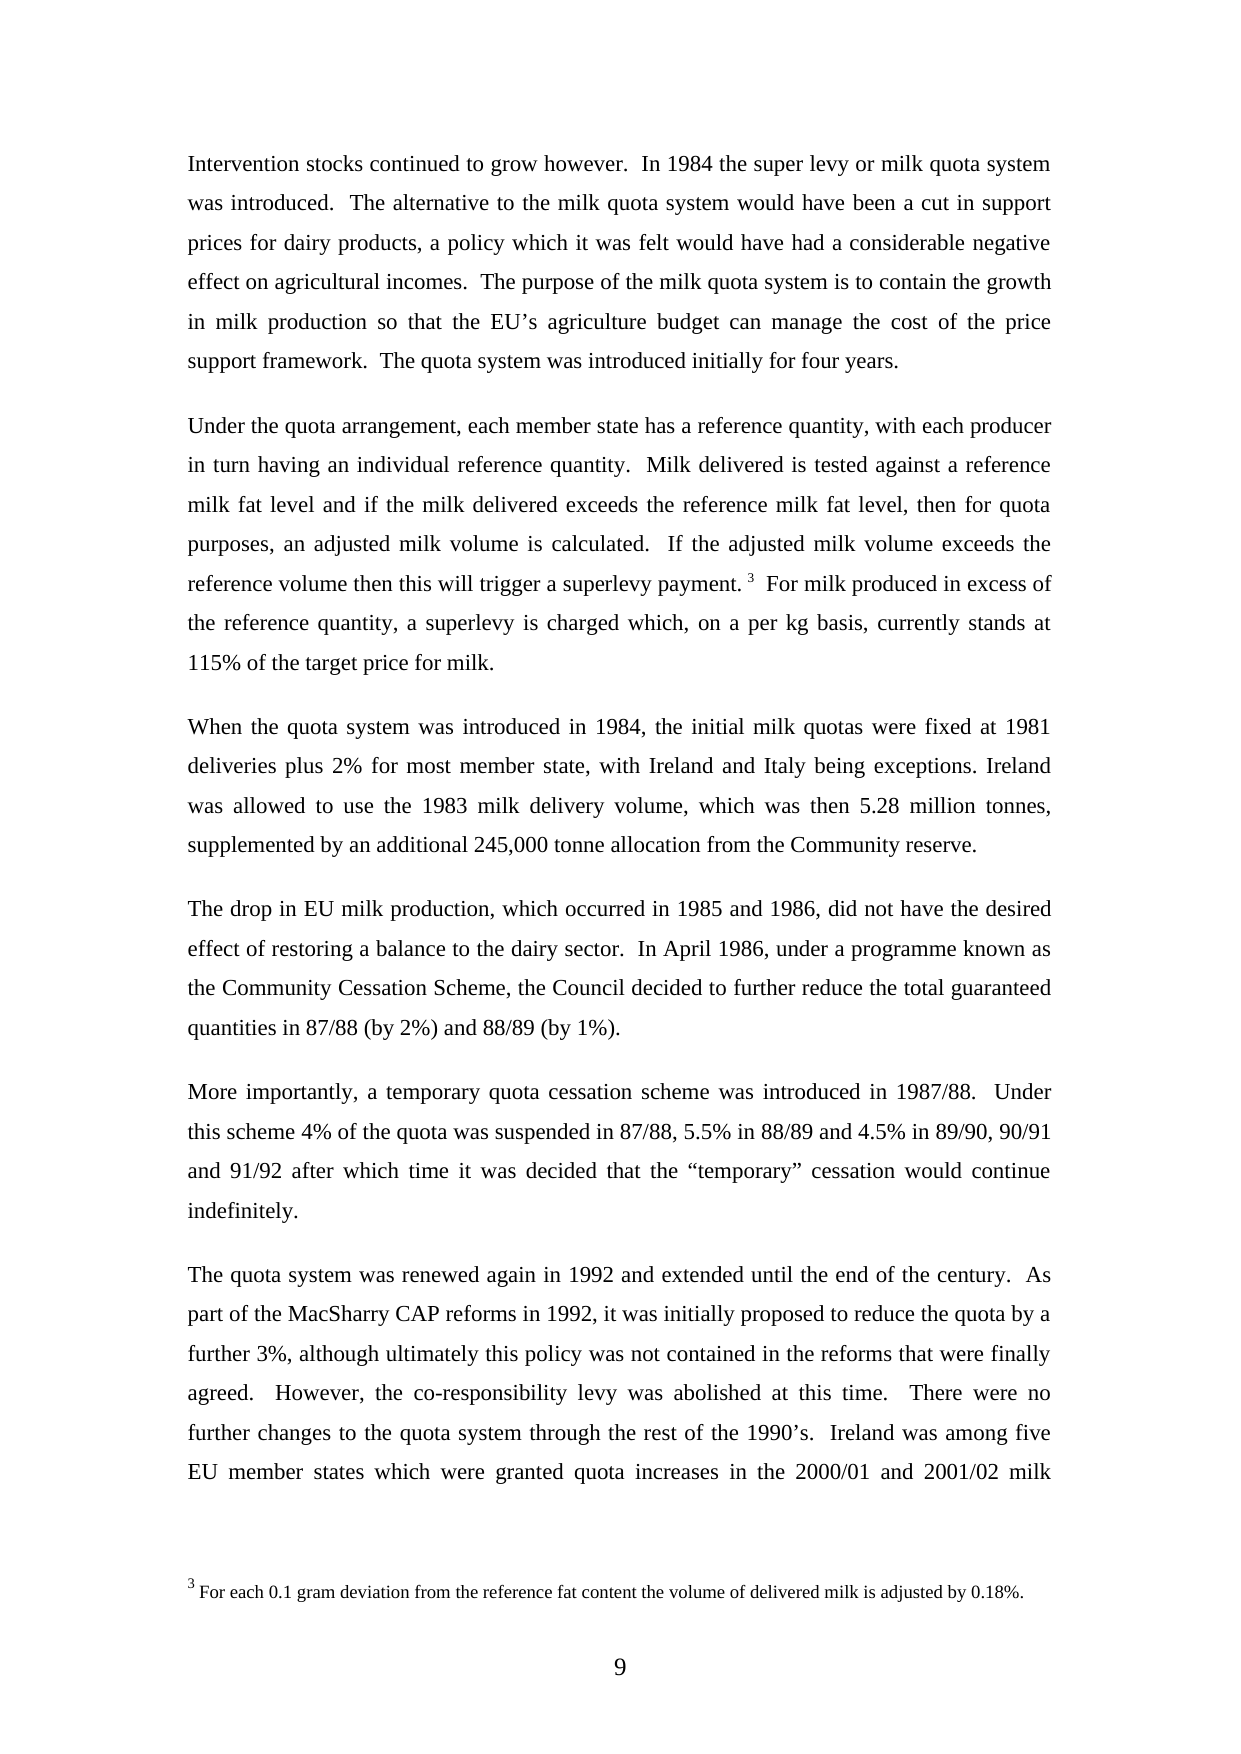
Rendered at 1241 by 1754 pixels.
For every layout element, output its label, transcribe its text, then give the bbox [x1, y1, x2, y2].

text Intervention stocks continued to grow however. In 1984 the super levy or milk quota system was introduced. The alternative to the milk quota system would have been a cut in support prices for dairy products, a policy which it was felt would have had a considerable negative effect on agricultural incomes. The purpose of the milk quota system is to contain the growth in milk production so that the EU’s agriculture budget can manage the cost of the price support framework. The quota system was introduced initially for four years. [187, 150, 1053, 374]
text More importantly, a temporary quota cessation scheme was introduced in 1987/88. Under this scheme 4% of the quota was suspended in 87/88, 5.5% in 88/89 and 4.5% in 89/90, 90/91 and 91/92 after which time it was decided that the “temporary” cessation would continue indefinitely. [187, 1078, 1053, 1223]
text Under the quota arrangement, each member state has a reference quantity, with each producer in turn having an individual reference quantity. Milk delivered is tested against a reference milk fat level and if the milk delivered exceeds the reference milk fat level, then for quota purposes, an adjusted milk volume is calculated. If the adjusted milk volume exceeds the reference volume then this will trigger a superlevy payment. For milk produced in excess of the reference quantity, a superlevy is charged which, on a per kg basis, currently stands at 115% of the target price for milk. [187, 412, 1053, 675]
text When the quota system was introduced in 1984, the initial milk quotas were fixed at 1981 deliveries plus 2% for most member state, with Ireland and Italy being exceptions. Ireland was allowed to use the 1983 milk delivery volume, which was then 5.28 million tonnes, supplemented by an additional 245,000 tonne allocation from the Community reserve. [187, 713, 1053, 858]
text The quota system was renewed again in 1992 and extended until the end of the century. As part of the MacSharry CAP reforms in 1992, it was initially proposed to reduce the quota by a further 3%, although ultimately this policy was not contained in the reforms that were finally agreed. However, the co-responsibility levy was abolished at this time. There were no further changes to the quota system through the rest of the 1990’s. Ireland was among five EU member states which were granted quota increases in the 2000/01 and 2001/02 milk [187, 1261, 1053, 1485]
text For each 0.1 gram deviation from the reference fat content the volume of delivered milk is adjusted by 0.18%. [187, 1575, 1053, 1604]
text The drop in EU milk production, which occurred in 1985 and 1986, did not have the desired effect of restoring a balance to the dairy sector. In April 1986, under a programme known as the Community Cessation Scheme, the Council decided to further reduce the total guaranteed quantities in 87/88 (by 2%) and 88/89 (by 1%). [187, 896, 1053, 1040]
